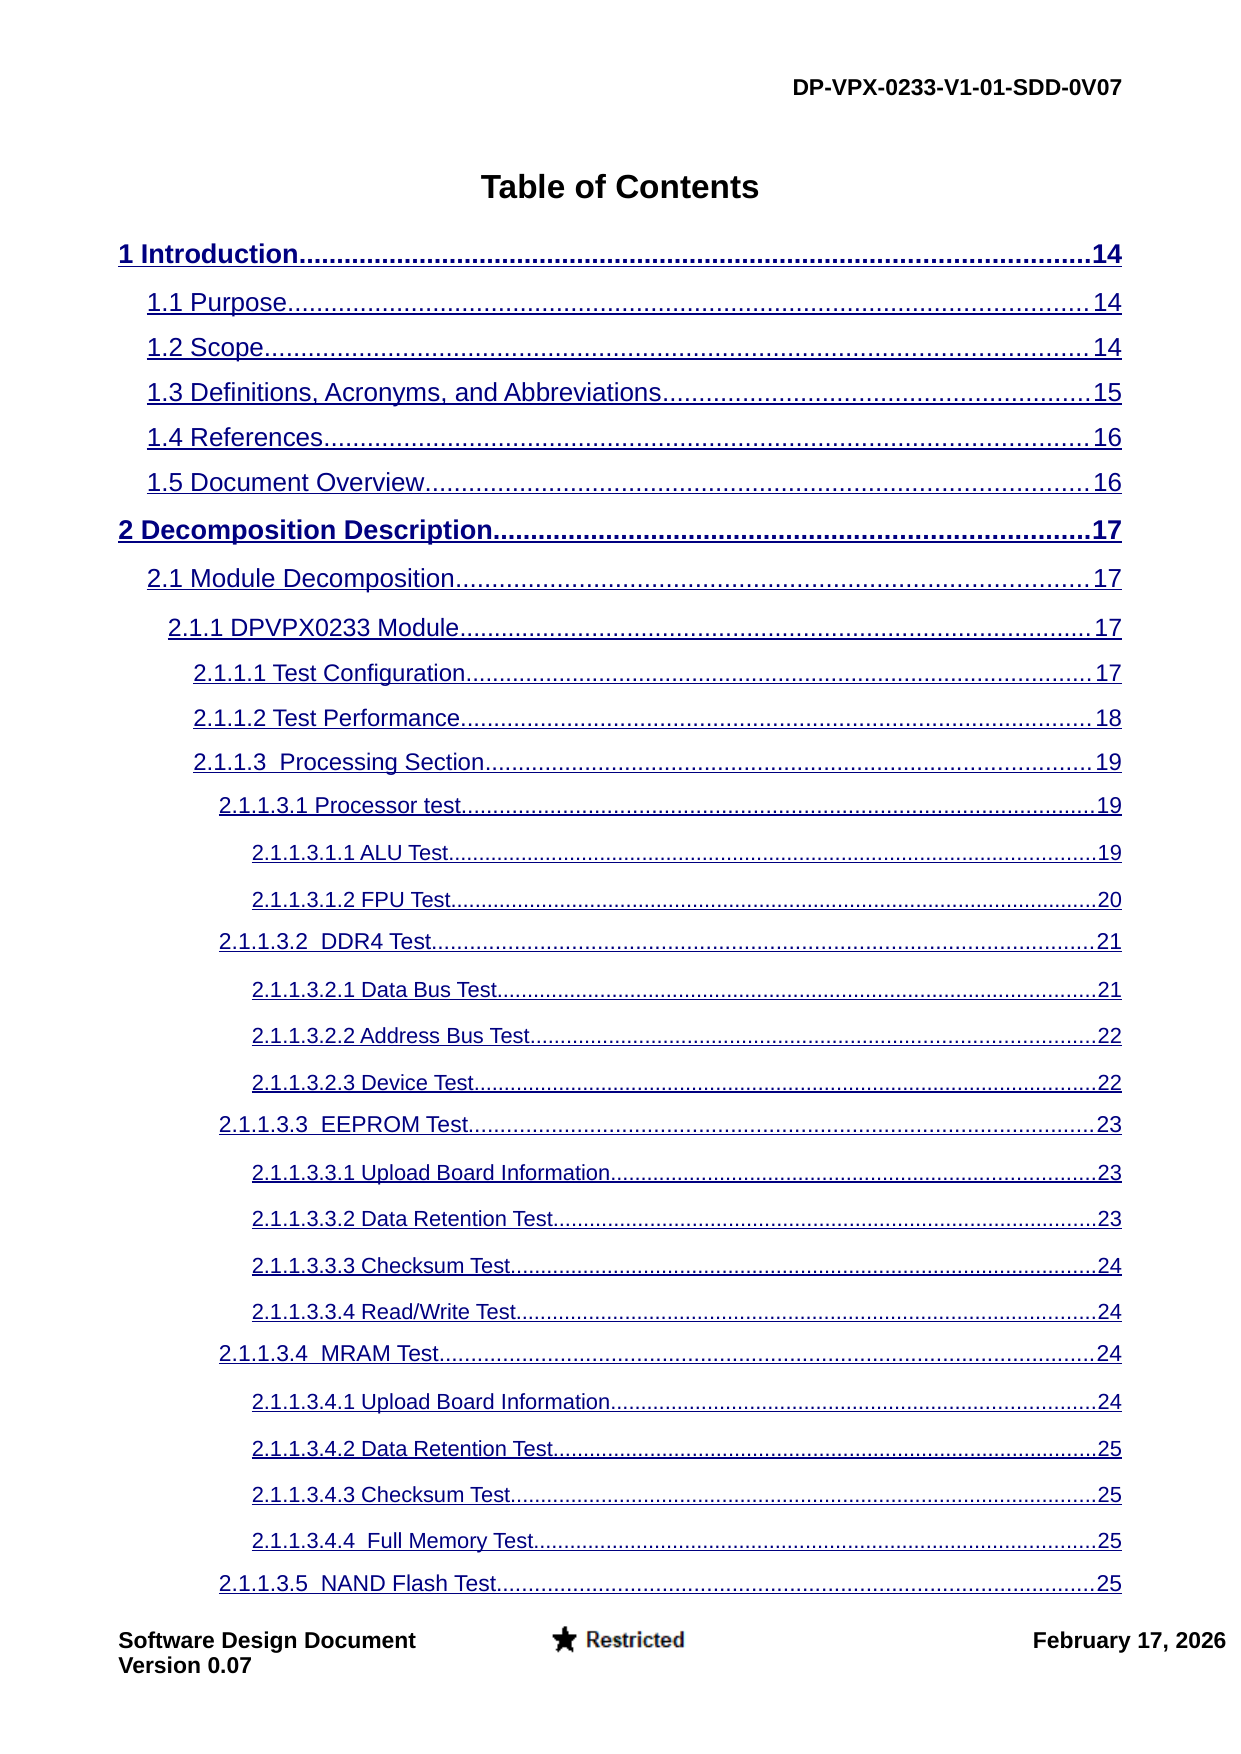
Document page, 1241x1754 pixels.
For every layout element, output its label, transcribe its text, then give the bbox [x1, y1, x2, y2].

text 2.1.1.3.4.4 Full Memory Test 25 [243, 1524, 1122, 1555]
text 1.3 Definitions, Acronyms, and Abbreviations 15 [147, 380, 1122, 403]
text 2.1.1.3.3.3 Checksum Test 24 [243, 1248, 1122, 1279]
text 2.1.1.3.4 MRAM Test 24 [219, 1344, 1122, 1363]
text 2.1.1 DPVPX0233 Module 17 [168, 615, 1122, 638]
text 1 Introduction 14 [118, 242, 1122, 266]
text 2.1.1.3.2.1 Data Bus Test 21 [243, 972, 1122, 1003]
text 2.1.1.3.3.1 Upload Board Information 23 [243, 1155, 1122, 1186]
text 2.1.1.3.3.2 Data Retention Test 23 [243, 1201, 1122, 1233]
text 2.1.1.3.1 Processor test 19 [219, 795, 1122, 814]
text 2.1.1.3.2.3 Device Test 22 [243, 1065, 1122, 1096]
text 2 Decomposition Description 17 [118, 518, 1122, 541]
subtitle Table of Contents [118, 167, 1122, 205]
text 2.1.1.3.4.1 Upload Board Information 24 [243, 1384, 1122, 1416]
text 2.1.1.3.1.1 ALU Test 19 [243, 836, 1122, 867]
picture [542, 1617, 698, 1662]
text 2.1.1.3.4.3 Checksum Test 25 [243, 1477, 1122, 1509]
text 2.1.1.3.1.2 FPU Test 20 [243, 882, 1122, 913]
text 1.5 Document Overview 16 [147, 470, 1122, 493]
text 2.1.1.3.4.2 Data Retention Test 25 [243, 1431, 1122, 1462]
text 2.1.1.3.2.2 Address Bus Test 22 [243, 1018, 1122, 1050]
text 2.1.1.3.3.4 Read/Write Test 24 [243, 1294, 1122, 1326]
text 2.1.1.3.2 DDR4 Test 21 [219, 932, 1122, 951]
text 1.2 Scope 14 [147, 335, 1122, 358]
text 1.1 Purpose 14 [147, 290, 1122, 313]
text 2.1 Module Decomposition 17 [147, 566, 1122, 589]
text 2.1.1.1 Test Configuration 17 [193, 662, 1122, 683]
text 2.1.1.2 Test Performance 18 [193, 706, 1122, 728]
text 2.1.1.3.3 EEPROM Test 23 [219, 1114, 1122, 1134]
text 2.1.1.3 Processing Section 19 [193, 751, 1122, 772]
text 2.1.1.3.5 NAND Flash Test 25 [219, 1573, 1122, 1593]
text 1.4 References 16 [147, 425, 1122, 448]
